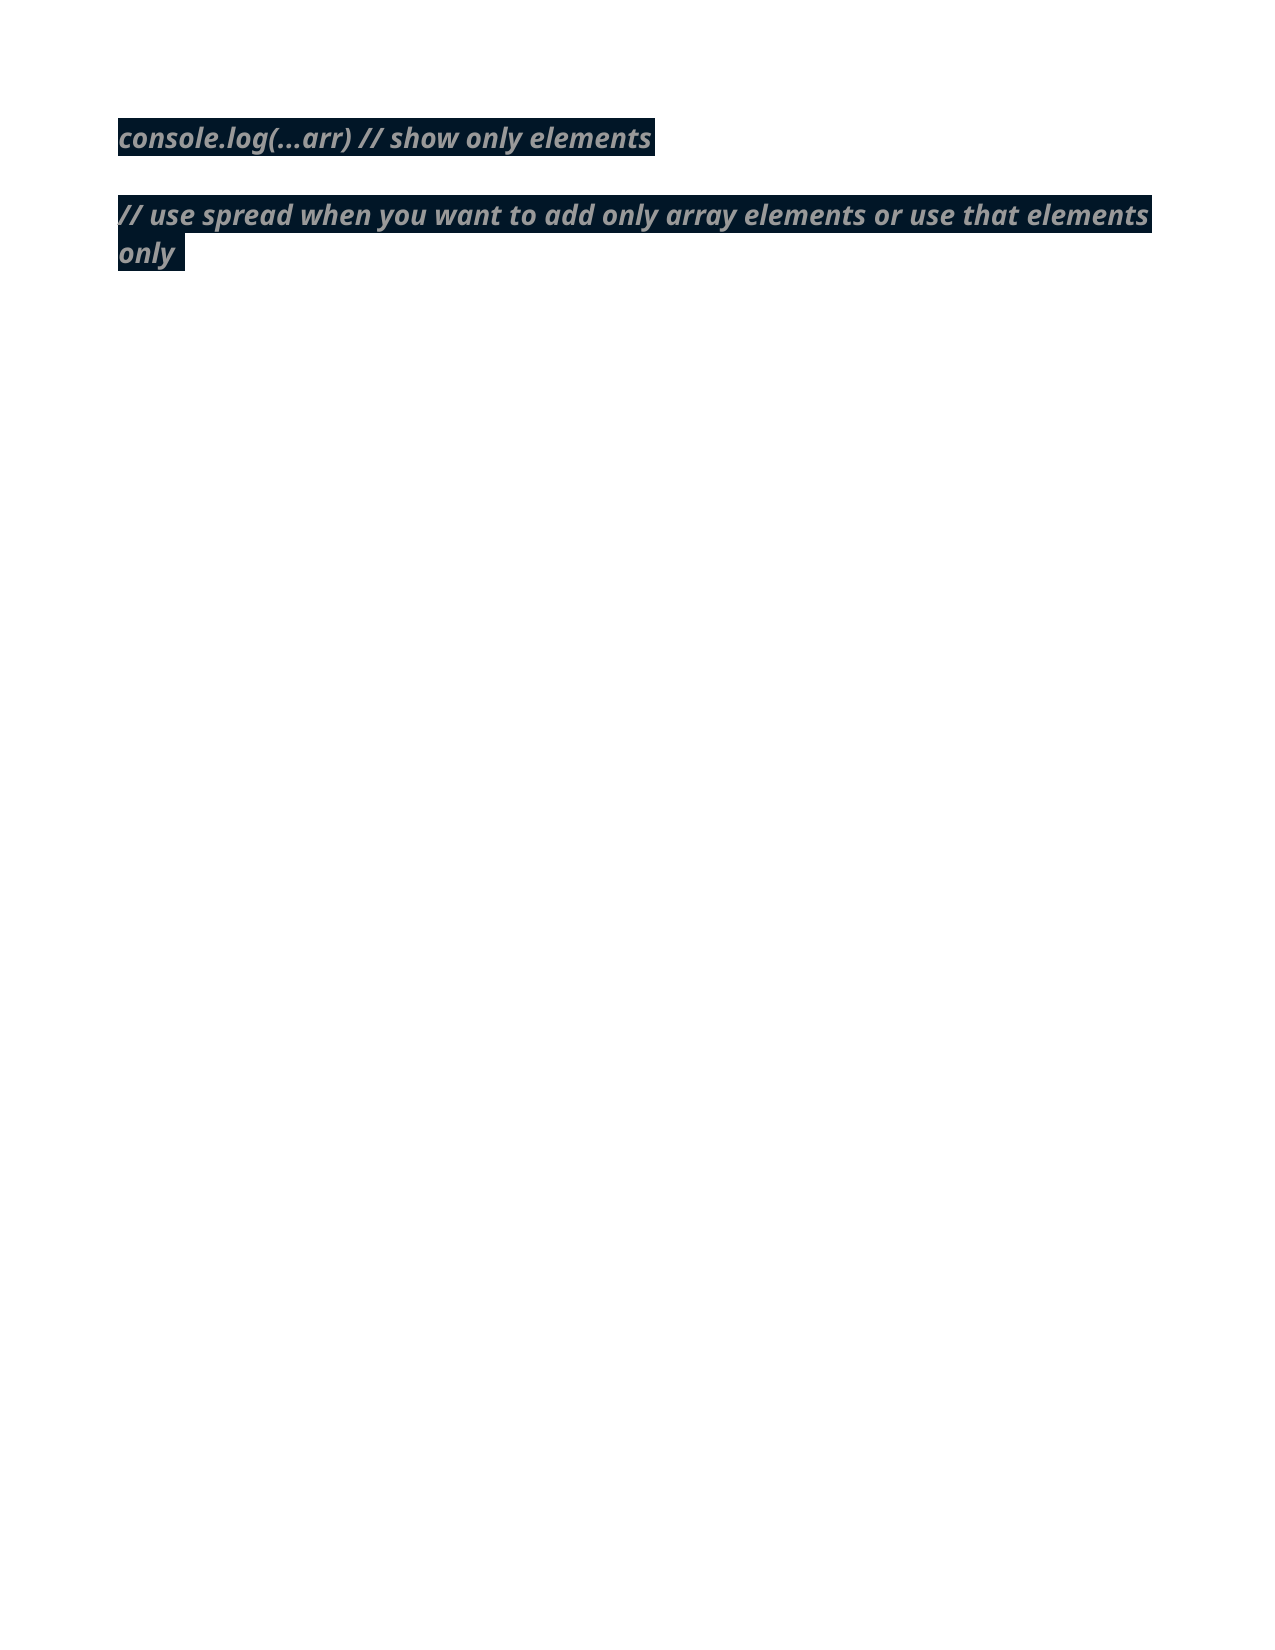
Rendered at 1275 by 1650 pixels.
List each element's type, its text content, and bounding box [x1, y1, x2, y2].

text // use spread when you want to add only array elements or use that elements only [118, 195, 1157, 271]
text console.log(...arr) // show only elements [118, 118, 1157, 156]
